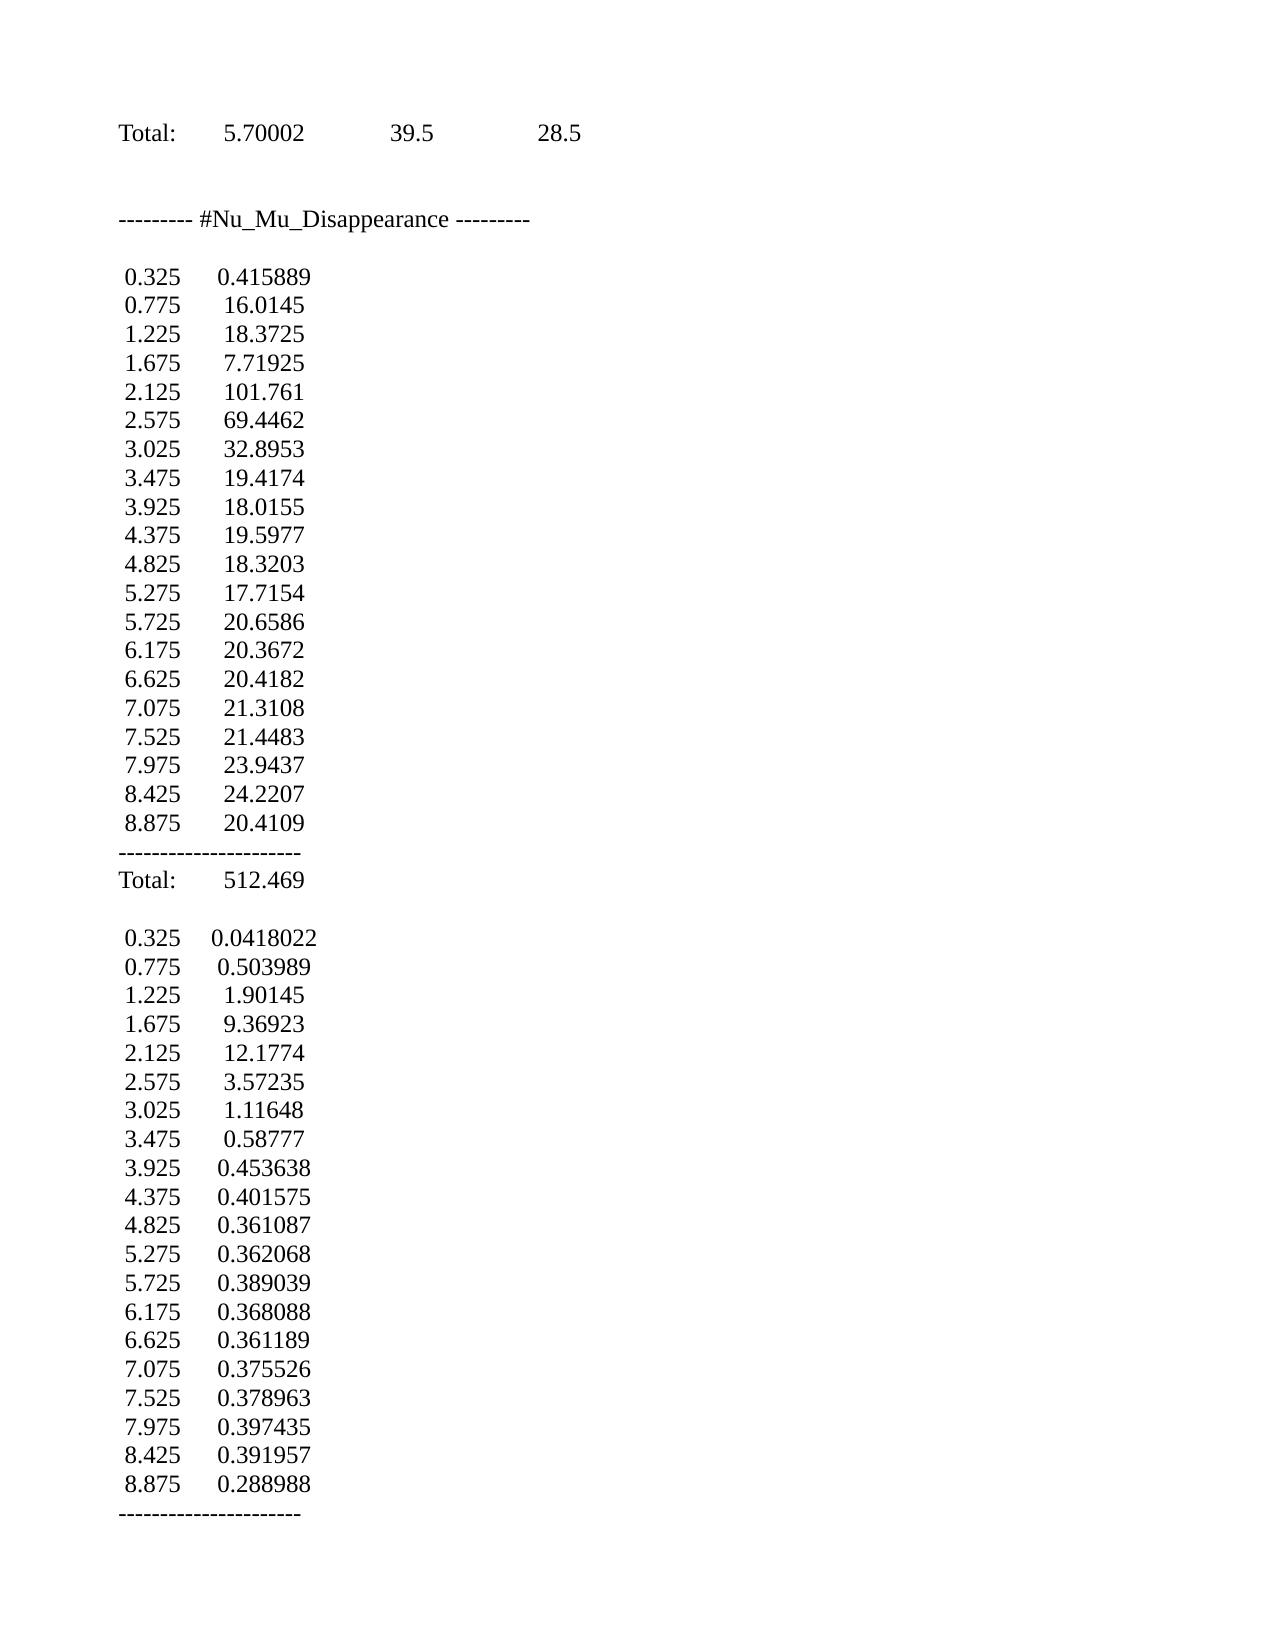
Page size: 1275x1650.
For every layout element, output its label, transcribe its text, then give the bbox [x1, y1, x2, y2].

text 3.475 0.58777 [118, 1124, 1157, 1153]
text 8.425 0.391957 [118, 1441, 1157, 1469]
text 6.175 20.3672 [118, 636, 1157, 664]
text 8.875 0.288988 [118, 1469, 1157, 1498]
text 3.925 18.0155 [118, 492, 1157, 521]
text 8.425 24.2207 [118, 779, 1157, 808]
text ---------------------- [118, 837, 1157, 866]
text 5.725 0.389039 [118, 1268, 1157, 1297]
text 7.975 0.397435 [118, 1412, 1157, 1441]
text 8.875 20.4109 [118, 808, 1157, 837]
text Total: 5.70002 39.5 28.5 [118, 118, 1157, 147]
text 4.825 18.3203 [118, 549, 1157, 578]
text 1.225 1.90145 [118, 981, 1157, 1009]
text 7.525 21.4483 [118, 722, 1157, 751]
text 0.775 0.503989 [118, 952, 1157, 981]
text 6.625 20.4182 [118, 664, 1157, 693]
text 4.375 19.5977 [118, 521, 1157, 549]
text 7.525 0.378963 [118, 1383, 1157, 1412]
text 6.175 0.368088 [118, 1297, 1157, 1326]
text 3.025 32.8953 [118, 434, 1157, 463]
text ---------------------- [118, 1498, 1157, 1527]
text 0.325 0.415889 [118, 262, 1157, 291]
text 2.125 101.761 [118, 377, 1157, 406]
text 0.775 16.0145 [118, 291, 1157, 319]
text 5.275 0.362068 [118, 1239, 1157, 1268]
text 1.225 18.3725 [118, 319, 1157, 348]
text --------- #Nu_Mu_Disappearance --------- [118, 204, 1157, 233]
text 3.025 1.11648 [118, 1096, 1157, 1124]
text 5.725 20.6586 [118, 607, 1157, 636]
text 4.375 0.401575 [118, 1182, 1157, 1211]
text 6.625 0.361189 [118, 1326, 1157, 1354]
text 3.925 0.453638 [118, 1153, 1157, 1182]
text 5.275 17.7154 [118, 578, 1157, 607]
text 1.675 9.36923 [118, 1009, 1157, 1038]
text Total: 512.469 [118, 866, 1157, 894]
text 2.575 69.4462 [118, 406, 1157, 434]
text 7.075 0.375526 [118, 1354, 1157, 1383]
text 4.825 0.361087 [118, 1211, 1157, 1239]
text 0.325 0.0418022 [118, 923, 1157, 952]
text 7.975 23.9437 [118, 751, 1157, 779]
text 2.125 12.1774 [118, 1038, 1157, 1067]
text 3.475 19.4174 [118, 463, 1157, 492]
text 7.075 21.3108 [118, 693, 1157, 722]
text 1.675 7.71925 [118, 348, 1157, 377]
text 2.575 3.57235 [118, 1067, 1157, 1096]
